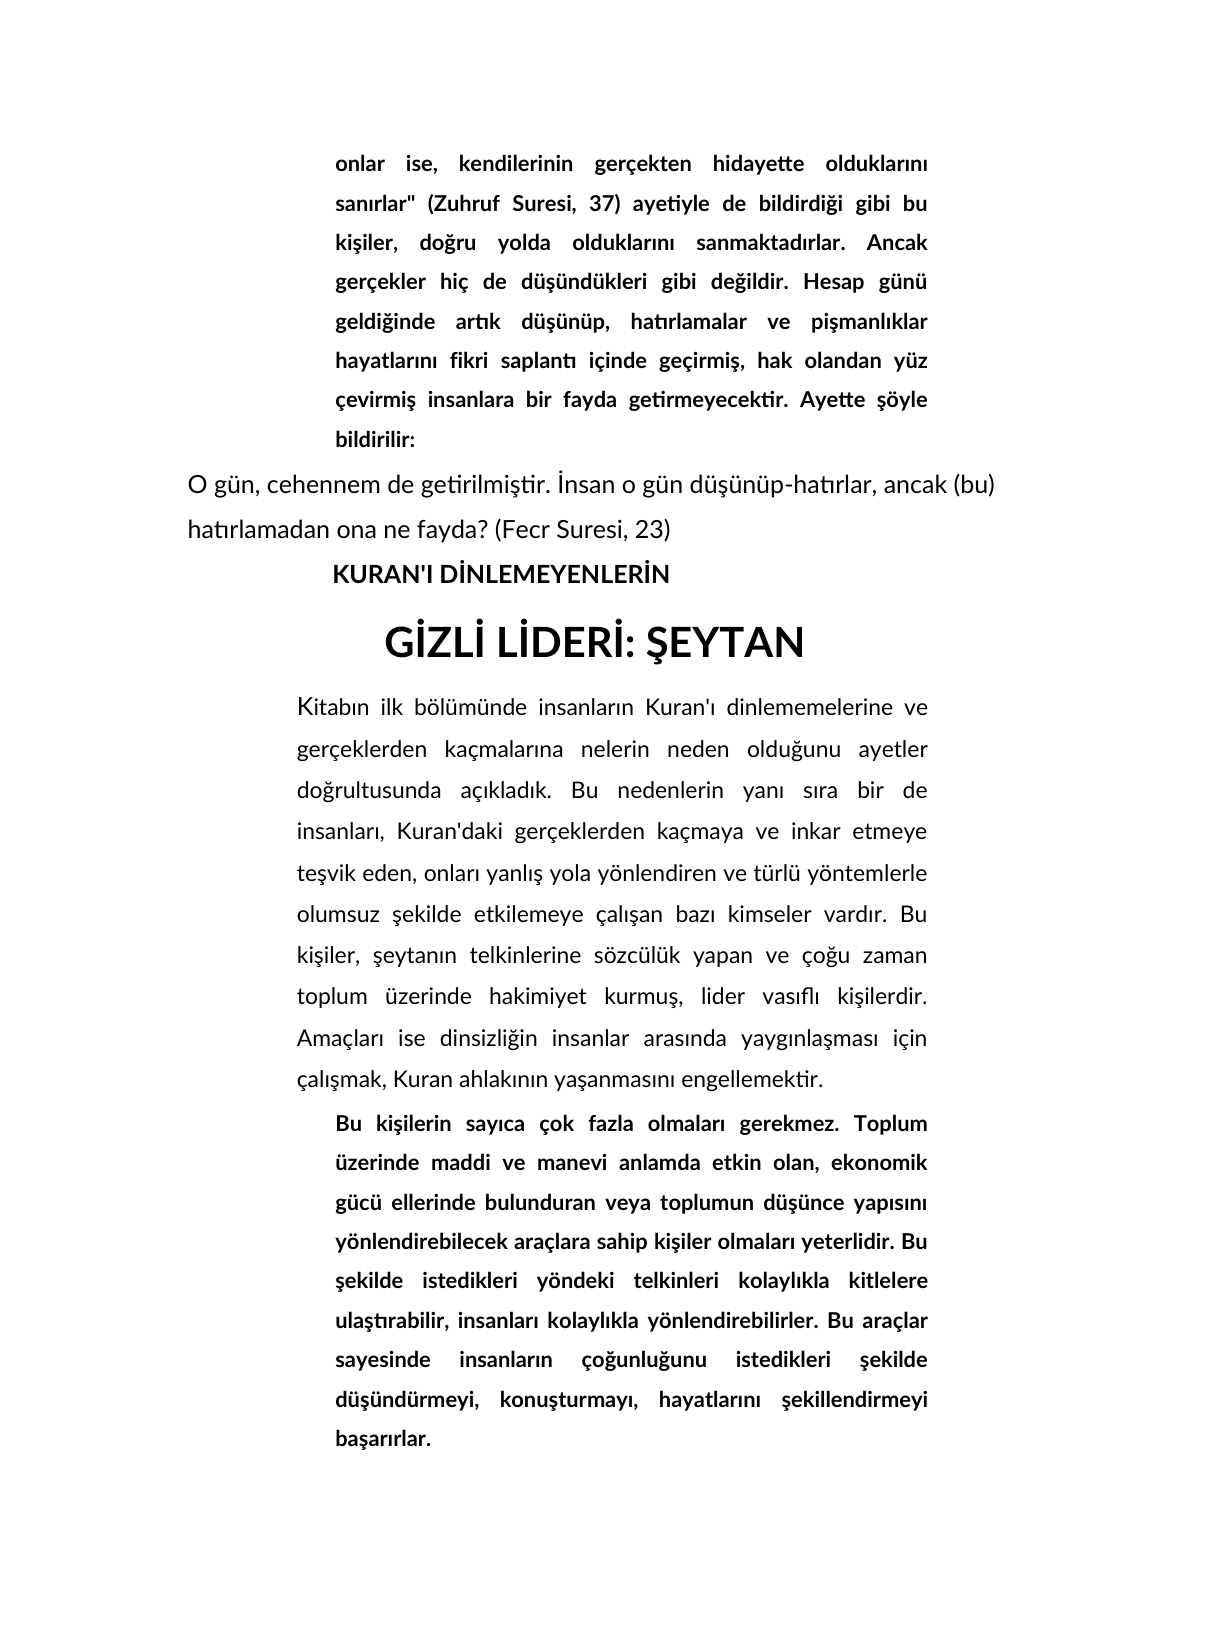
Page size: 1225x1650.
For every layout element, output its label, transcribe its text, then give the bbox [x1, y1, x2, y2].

text O gün, cehennem de getirilmiştir. İnsan o gün düşünüp-hatırlar, ancak (bu) hatırlamadan ona ne fayda? (Fecr Suresi, 23) [187, 469, 1037, 544]
text GİZLİ LİDERİ: ŞEYTAN [261, 616, 928, 666]
text Kitabın ilk bölümünde insanların Kuran'ı dinlememelerine ve gerçeklerden kaçmalarına nelerin neden olduğunu ayetler doğrultusunda açıkladık. Bu nedenlerin yanı sıra bir de insanları, Kuran'daki gerçeklerden kaçmaya ve inkar etmeye teşvik eden, onları yanlış yola yönlendiren ve türlü yöntemlerle olumsuz şekilde etkilemeye çalışan bazı kimseler vardır. Bu kişiler, şeytanın telkinlerine sözcülük yapan ve çoğu zaman toplum üzerinde hakimiyet kurmuş, lider vasıflı kişilerdir. Amaçları ise dinsizliğin insanlar arasında yaygınlaşması için çalışmak, Kuran ahlakının yaşanmasını engellemektir. [297, 691, 928, 1092]
text KURAN'I DİNLEMEYENLERİN [297, 559, 928, 589]
text onlar ise, kendilerinin gerçekten hidayette olduklarını sanırlar" (Zuhruf Suresi, 37) ayetiyle de bildirdiği gibi bu kişiler, doğru yolda olduklarını sanmaktadırlar. Ancak gerçekler hiç de düşündükleri gibi değildir. Hesap günü geldiğinde artık düşünüp, hatırlamalar ve pişmanlıklar hayatlarını fikri saplantı içinde geçirmiş, hak olandan yüz çevirmiş insanlara bir fayda getirmeyecektir. Ayette şöyle bildirilir: [335, 150, 928, 452]
text Bu kişilerin sayıca çok fazla olmaları gerekmez. Toplum üzerinde maddi ve manevi anlamda etkin olan, ekonomik gücü ellerinde bulunduran veya toplumun düşünce yapısını yönlendirebilecek araçlara sahip kişiler olmaları yeterlidir. Bu şekilde istedikleri yöndeki telkinleri kolaylıkla kitlelere ulaştırabilir, insanları kolaylıkla yönlendirebilirler. Bu araçlar sayesinde insanların çoğunluğunu istedikleri şekilde düşündürmeyi, konuşturmayı, hayatlarını şekillendirmeyi başarırlar. [335, 1110, 928, 1451]
